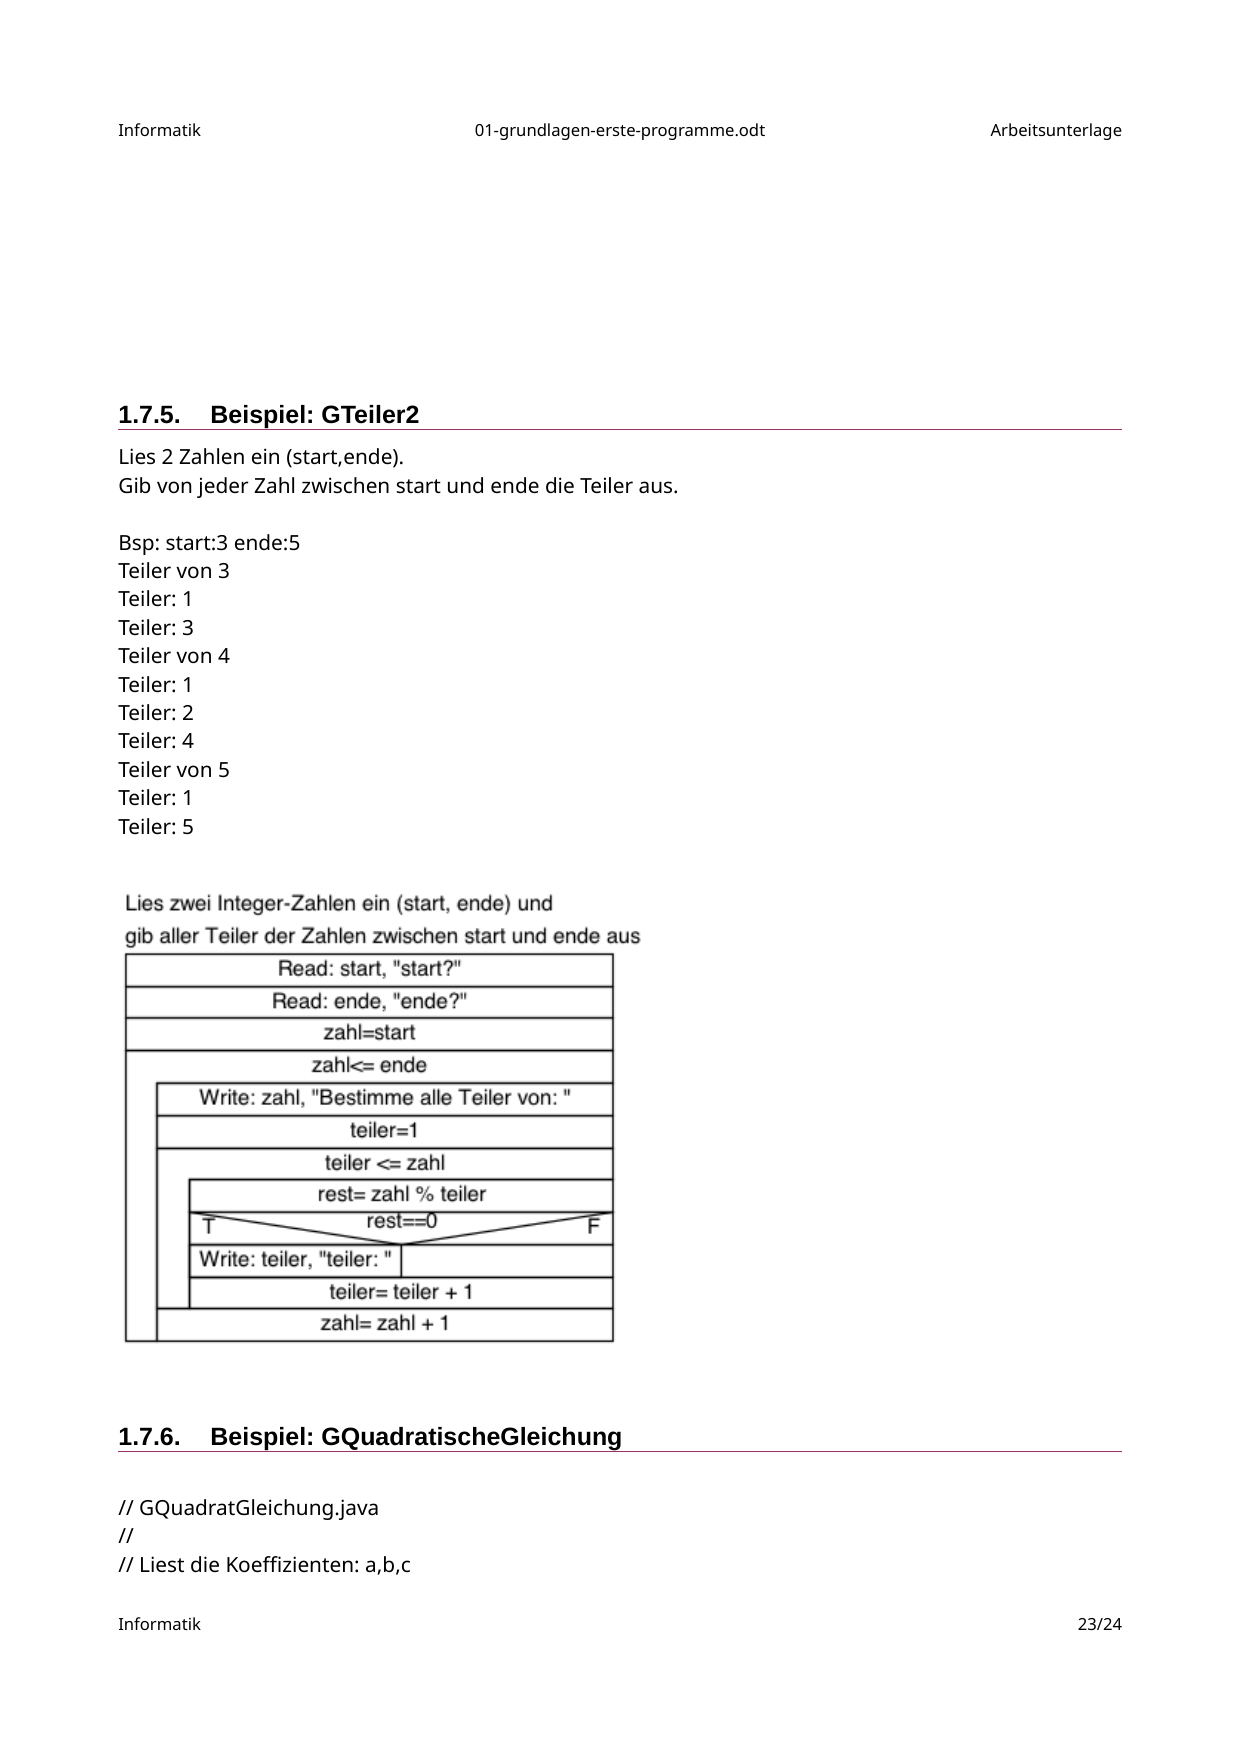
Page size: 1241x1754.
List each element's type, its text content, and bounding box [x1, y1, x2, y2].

text // GQuadratGleichung.java [118, 1493, 1122, 1521]
text Lies 2 Zahlen ein (start,ende). [118, 442, 1122, 471]
text Teiler: 4 [118, 727, 1122, 755]
text Teiler von 5 [118, 755, 1122, 783]
text Teiler: 1 [118, 783, 1122, 812]
subtitle Beispiel: GQuadratischeGleichung [118, 1422, 1122, 1451]
text // Liest die Koeffizienten: a,b,c [118, 1550, 1122, 1578]
text Teiler von 4 [118, 641, 1122, 670]
picture [118, 881, 651, 1357]
text Teiler: 3 [118, 613, 1122, 641]
text Teiler: 2 [118, 698, 1122, 727]
text Teiler: 1 [118, 670, 1122, 698]
text Teiler von 3 [118, 556, 1122, 584]
text Teiler: 1 [118, 584, 1122, 613]
text Gib von jeder Zahl zwischen start und ende die Teiler aus. [118, 471, 1122, 499]
text Teiler: 5 [118, 812, 1122, 840]
text Bsp: start:3 ende:5 [118, 528, 1122, 556]
subtitle Beispiel: GTeiler2 [118, 400, 1122, 429]
text // [118, 1521, 1122, 1550]
